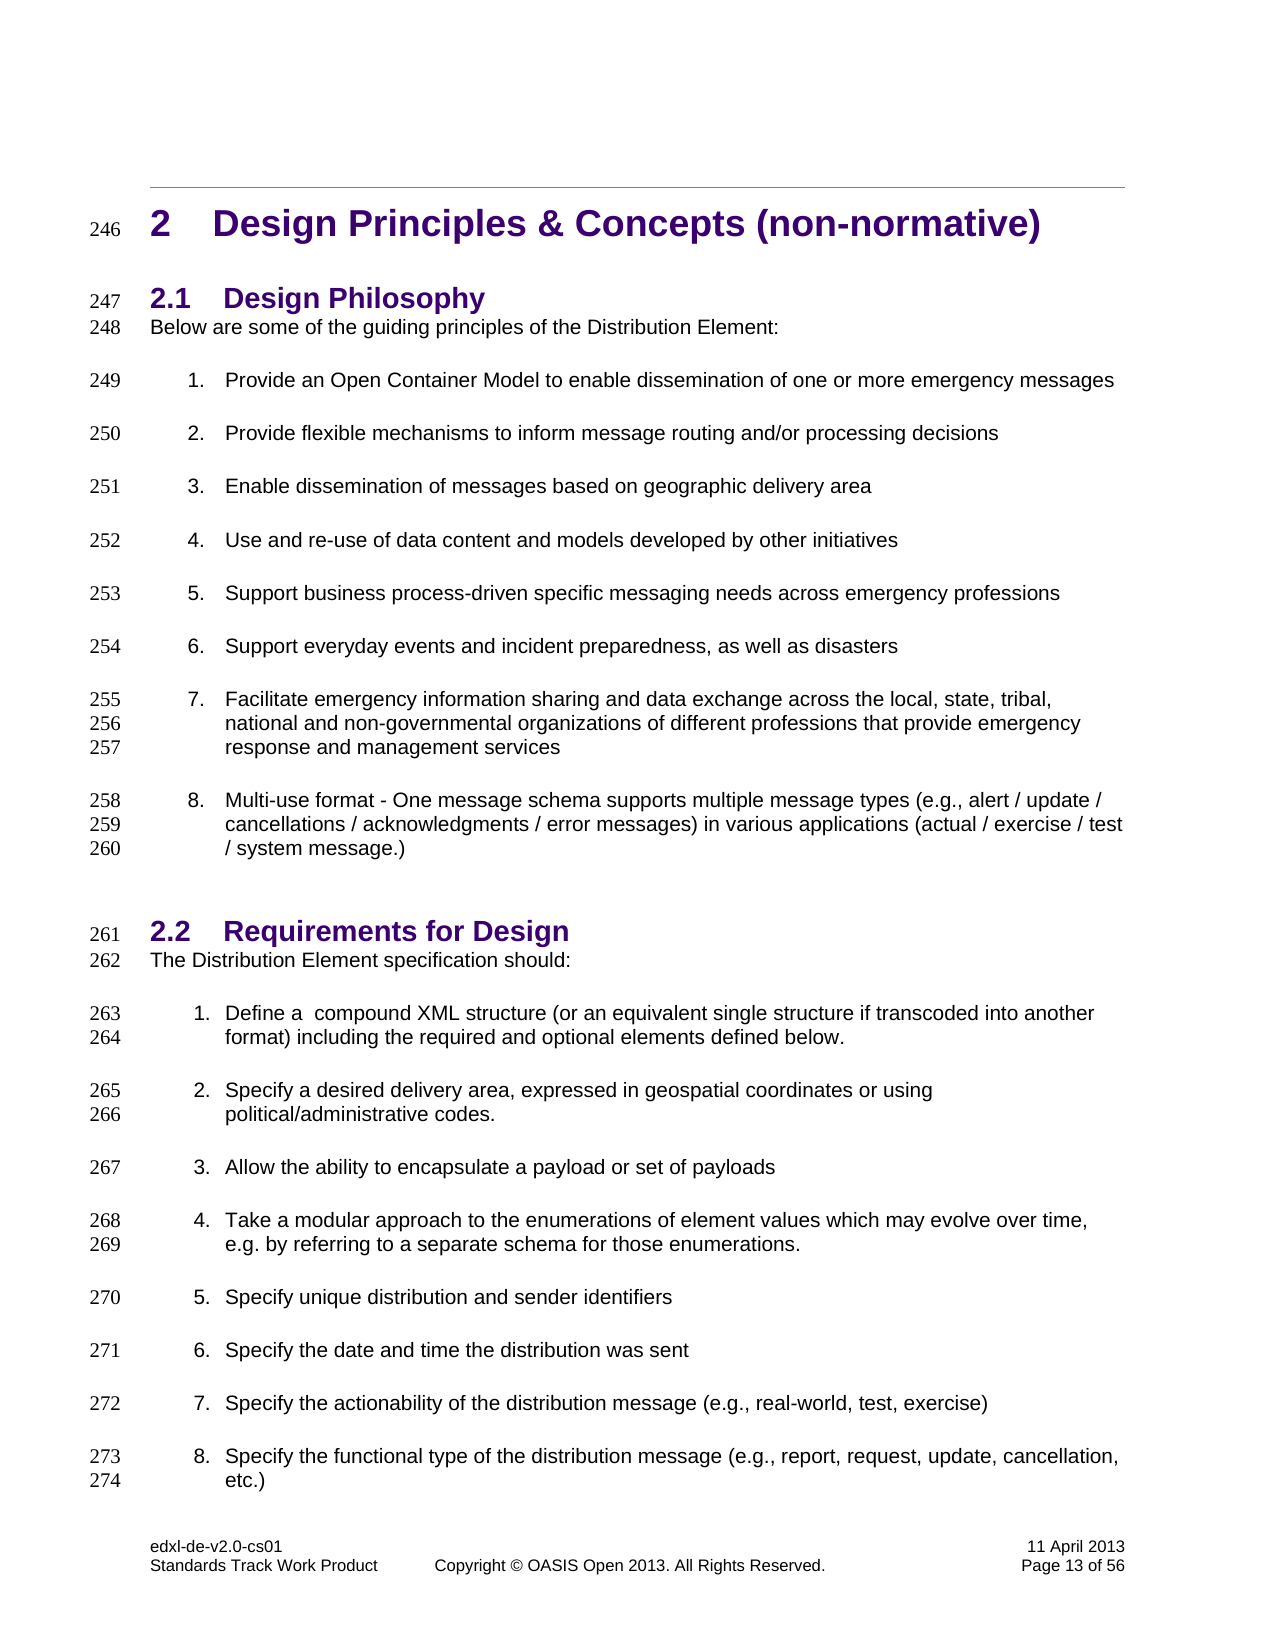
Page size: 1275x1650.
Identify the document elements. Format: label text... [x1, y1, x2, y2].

list Support business process-driven specific messaging needs across emergency professions [187, 581, 1125, 604]
list Use and re-use of data content and models developed by other initiatives [187, 527, 1125, 551]
subtitle Requirements for Design [150, 914, 1125, 947]
list Provide flexible mechanisms to inform message routing and/or processing decisions [187, 421, 1125, 445]
subtitle Design Philosophy [150, 281, 1125, 315]
subtitle Design Principles & Concepts (non-normative) [150, 188, 1125, 244]
list Specify unique distribution and sender identifiers [187, 1285, 1125, 1309]
list Provide an Open Container Model to enable dissemination of one or more emergency messages [187, 368, 1125, 392]
list Multi-use format - One message schema supports multiple message types (e.g., alert / update / cancellations / acknowledgments / error messages) in various applications (actual / exercise / test / system message.) [187, 788, 1125, 860]
list Specify the actionability of the distribution message (e.g., real-world, test, exercise) [187, 1391, 1125, 1415]
text The Distribution Element specification should: [150, 947, 1125, 971]
list Facilitate emergency information sharing and data exchange across the local, state, tribal, national and non-governmental organizations of different professions that provide emergency response and management services [187, 687, 1125, 759]
list Specify the functional type of the distribution message (e.g., report, request, update, cancellation, etc.) [187, 1444, 1125, 1492]
list Allow the ability to encapsulate a payload or set of payloads [187, 1155, 1125, 1179]
list Support everyday events and incident preparedness, as well as disasters [187, 634, 1125, 658]
list Define a compound XML structure (or an equivalent single structure if transcoded into another format) including the required and optional elements defined below. [187, 1001, 1125, 1048]
list Specify a desired delivery area, expressed in geospatial coordinates or using political/administrative codes. [187, 1078, 1125, 1126]
text Below are some of the guiding principles of the Distribution Element: [150, 315, 1125, 339]
list Take a modular approach to the enumerations of element values which may evolve over time, e.g. by referring to a separate schema for those enumerations. [187, 1208, 1125, 1256]
list Specify the date and time the distribution was sent [187, 1338, 1125, 1362]
list Enable dissemination of messages based on geographic delivery area [187, 474, 1125, 498]
